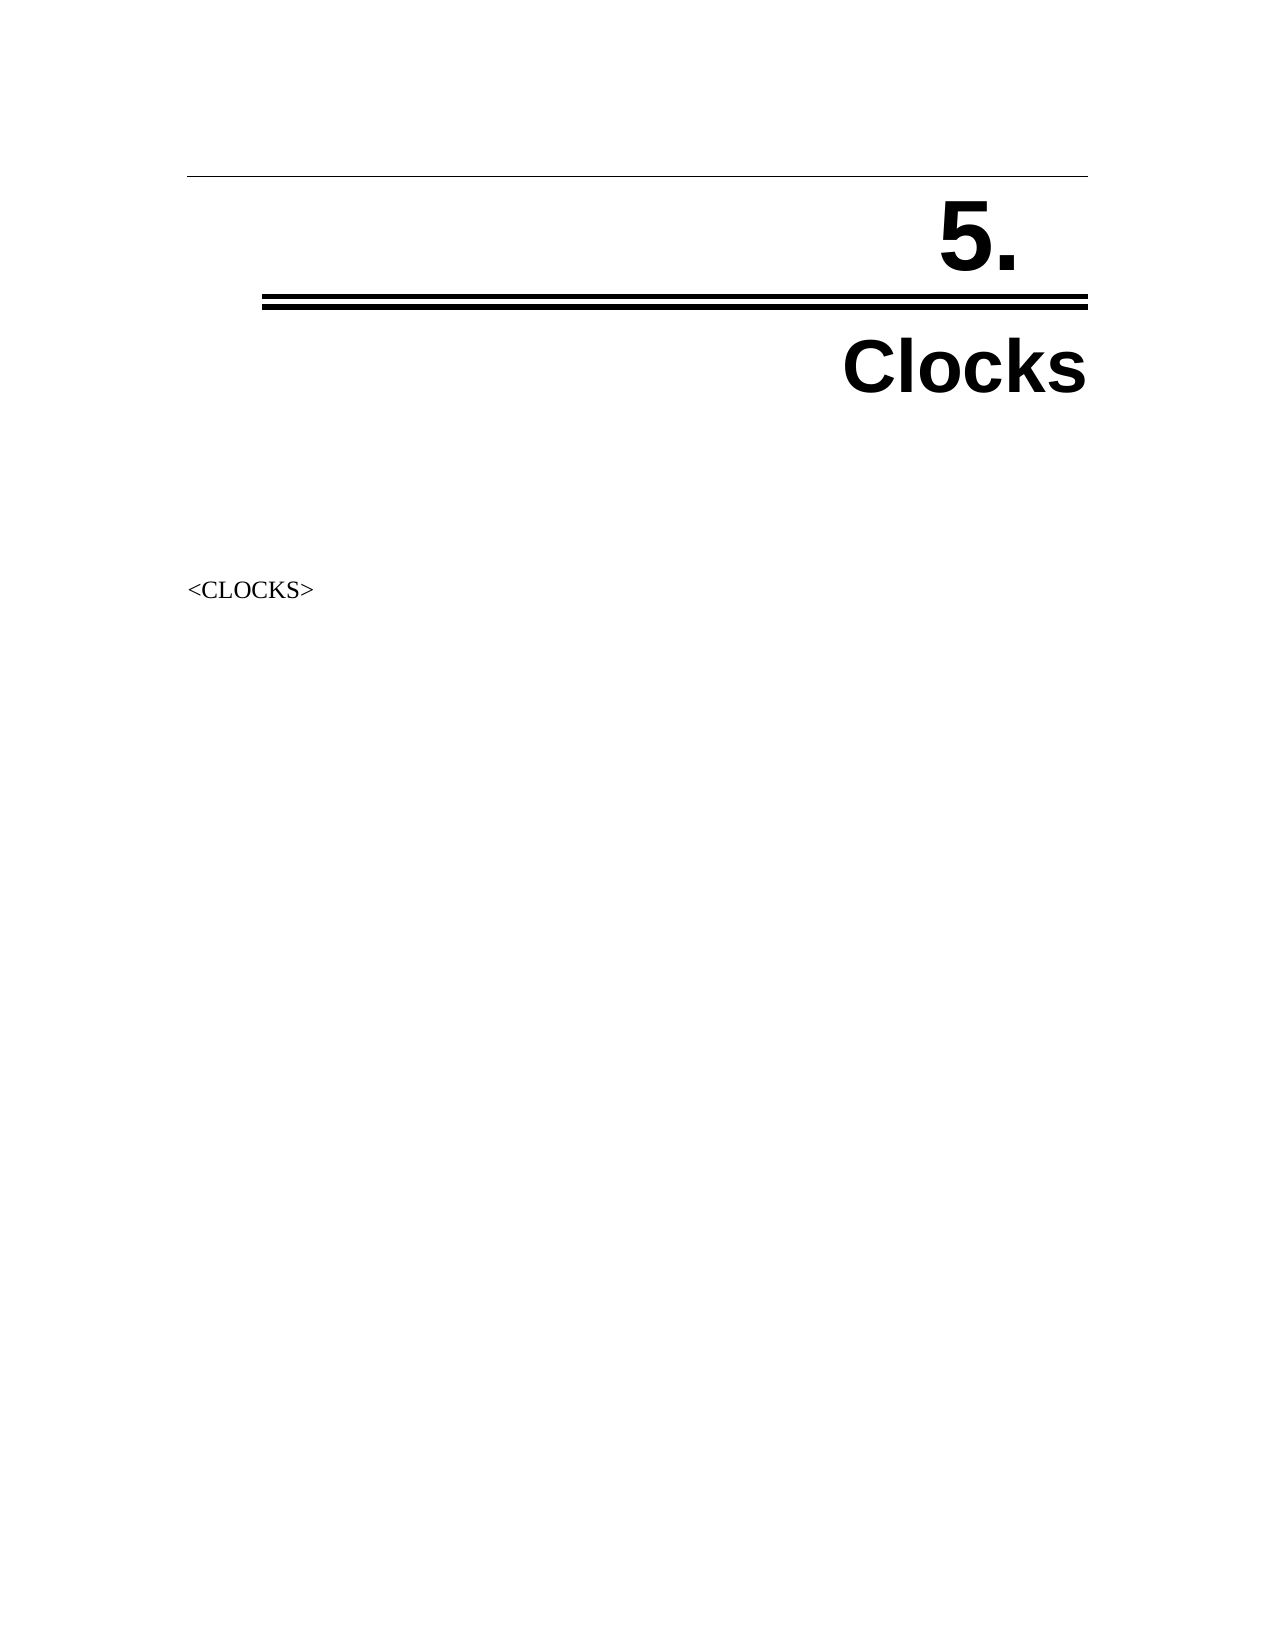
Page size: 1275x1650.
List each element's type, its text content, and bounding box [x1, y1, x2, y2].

subtitle Clocks [187, 322, 1088, 408]
text <CLOCKS> [187, 575, 1088, 603]
